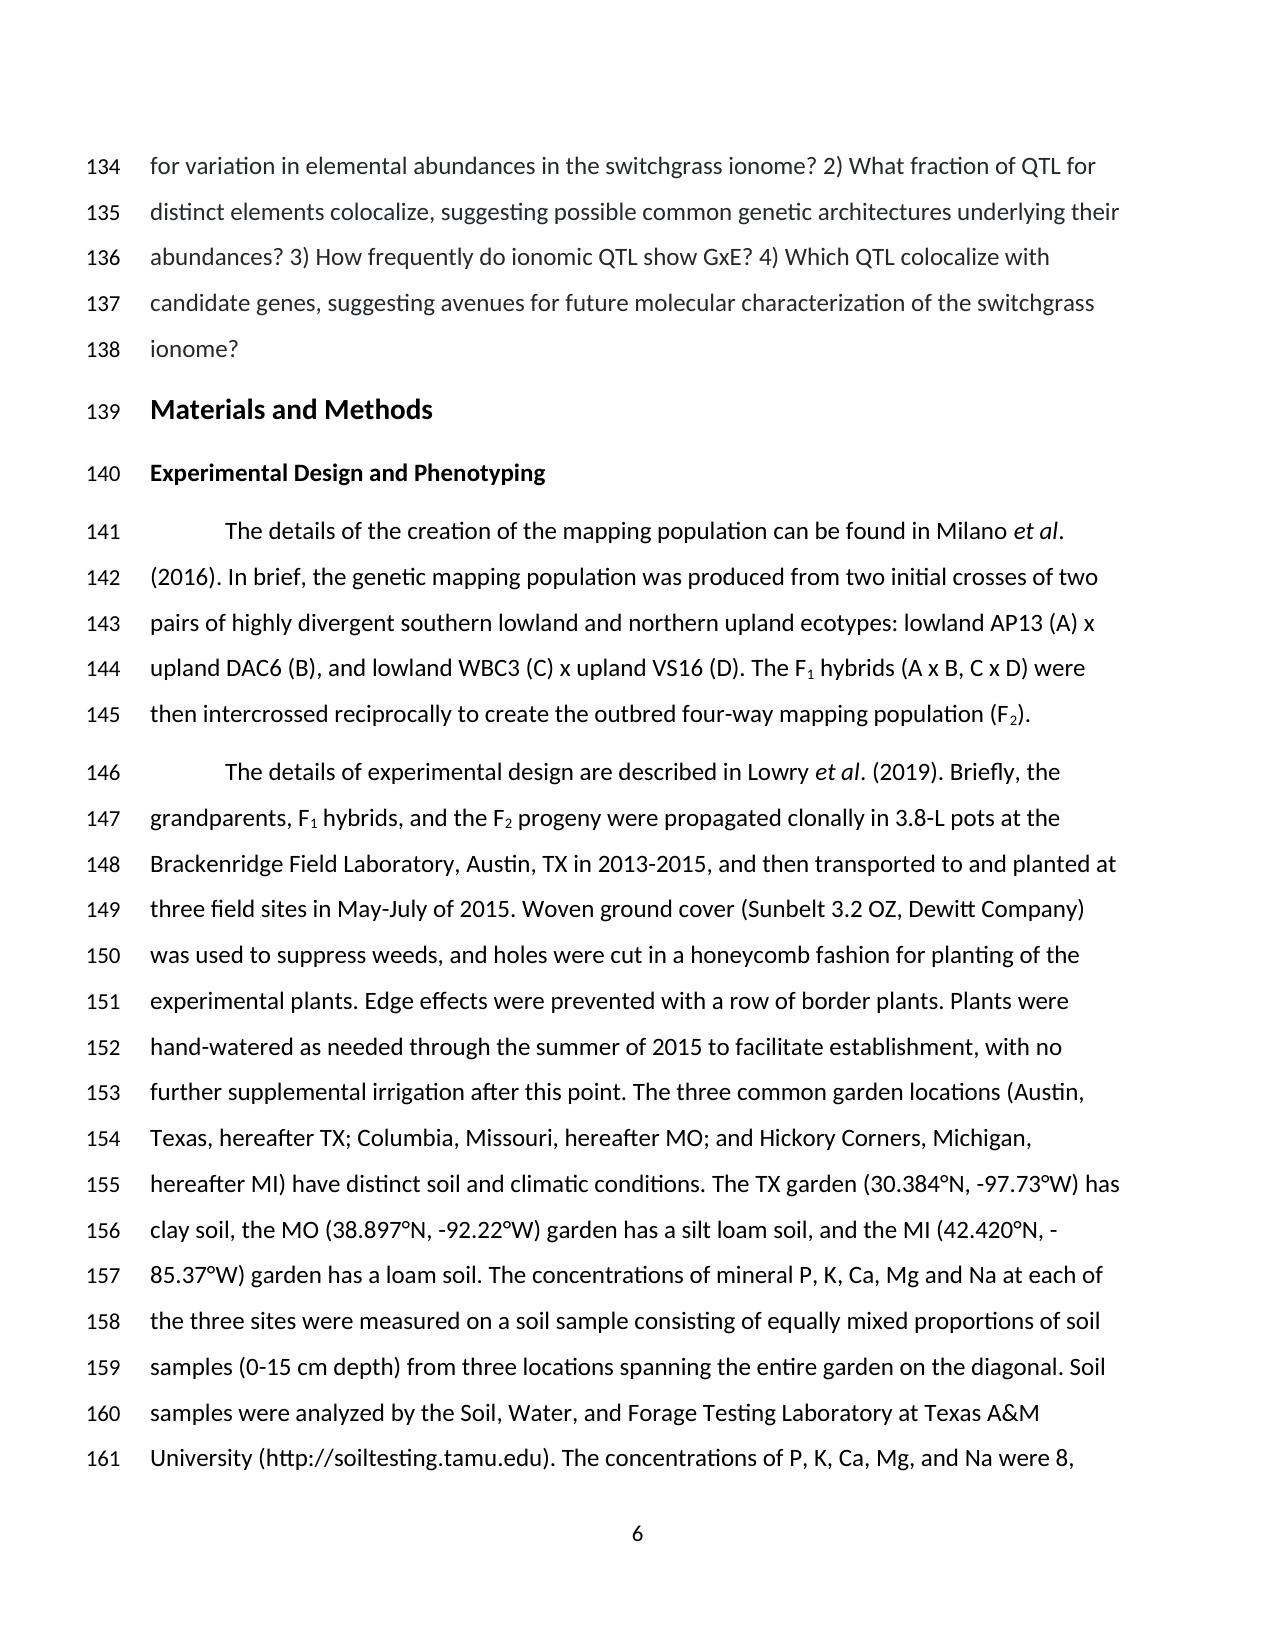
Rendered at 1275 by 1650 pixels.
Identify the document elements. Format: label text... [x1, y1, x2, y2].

text The details of the creation of the mapping population can be found in Milano et al. (2016). In brief, the genetic mapping population was produced from two initial crosses of two pairs of highly divergent southern lowland and northern upland ecotypes: lowland AP13 (A) x upland DAC6 (B), and lowland WBC3 (C) x upland VS16 (D). The F1 hybrids (A x B, C x D) were then intercrossed reciprocally to create the outbred four-way mapping population (F2). [150, 515, 1125, 729]
text Materials and Methods [150, 391, 1125, 427]
text for variation in elemental abundances in the switchgrass ionome? 2) What fraction of QTL for distinct elements colocalize, suggesting possible common genetic architectures underlying their abundances? 3) How frequently do ionomic QTL show GxE? 4) Which QTL colocalize with candidate genes, suggesting avenues for future molecular characterization of the switchgrass ionome? [150, 150, 1125, 363]
text The details of experimental design are described in Lowry et al. (2019). Briefly, the grandparents, F1 hybrids, and the F2 progeny were propagated clonally in 3.8-L pots at the Brackenridge Field Laboratory, Austin, TX in 2013-2015, and then transported to and planted at three field sites in May-July of 2015. Woven ground cover (Sunbelt 3.2 OZ, Dewitt Company) was used to suppress weeds, and holes were cut in a honeycomb fashion for planting of the experimental plants. Edge effects were prevented with a row of border plants. Plants were hand-watered as needed through the summer of 2015 to facilitate establishment, with no further supplemental irrigation after this point. The three common garden locations (Austin, Texas, hereafter TX; Columbia, Missouri, hereafter MO; and Hickory Corners, Michigan, hereafter MI) have distinct soil and climatic conditions. The TX garden (30.384°N, -97.73°W) has clay soil, the MO (38.897°N, -92.22°W) garden has a silt loam soil, and the MI (42.420°N, -85.37°W) garden has a loam soil. The concentrations of mineral P, K, Ca, Mg and Na at each of the three sites were measured on a soil sample consisting of equally mixed proportions of soil samples (0-15 cm depth) from three locations spanning the entire garden on the diagonal. Soil samples were analyzed by the Soil, Water, and Forage Testing Laboratory at Texas A&M University (http://soiltesting.tamu.edu). The concentrations of P, K, Ca, Mg, and Na were 8, [150, 756, 1125, 1473]
text Experimental Design and Phenotyping [150, 457, 1125, 488]
